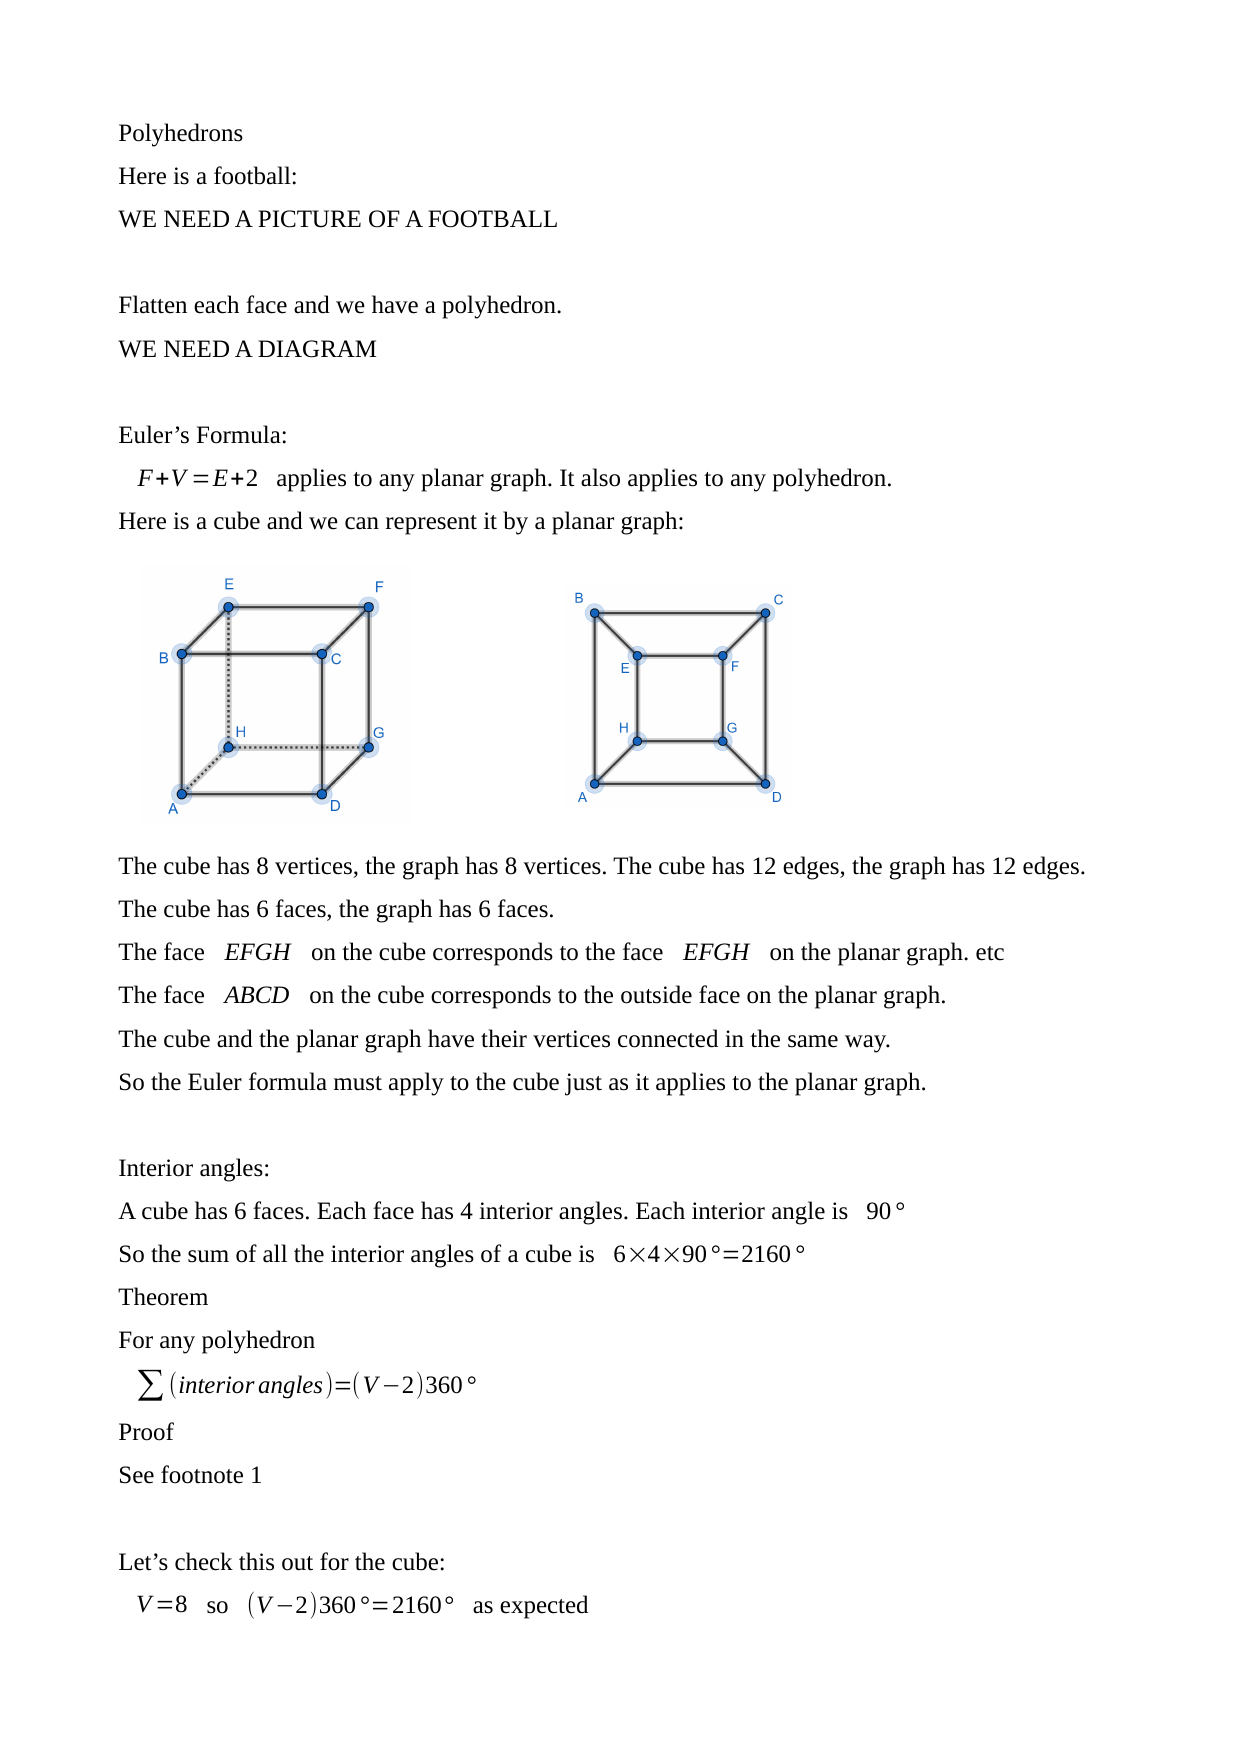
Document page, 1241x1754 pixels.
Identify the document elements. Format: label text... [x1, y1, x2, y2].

text Flatten each face and we have a polyhedron. [118, 291, 1122, 319]
text For any polyhedron [118, 1326, 1122, 1354]
text Let’s check this out for the cube: [118, 1547, 1122, 1576]
text The faceon the cube corresponds to the outside face on the planar graph. [118, 981, 1122, 1009]
text Proof [118, 1417, 1122, 1446]
text So the sum of all the interior angles of a cube is [118, 1239, 1122, 1268]
text WE NEED A PICTURE OF A FOOTBALL [118, 204, 1122, 233]
text Here is a cube and we can represent it by a planar graph: [118, 506, 1122, 535]
text soas expected [118, 1590, 1122, 1620]
text applies to any planar graph. It also applies to any polyhedron. [118, 463, 1122, 492]
text Here is a football: [118, 161, 1122, 190]
picture [565, 583, 794, 812]
text The faceon the cube corresponds to the faceon the planar graph. etc [118, 937, 1122, 966]
text Polyhedrons [118, 118, 1122, 147]
text Euler’s Formula: [118, 420, 1122, 449]
text Theorem [118, 1282, 1122, 1311]
text So the Euler formula must apply to the cube just as it applies to the planar graph. [118, 1067, 1122, 1096]
text WE NEED A DIAGRAM [118, 334, 1122, 362]
text Interior angles: [118, 1153, 1122, 1182]
picture [140, 564, 412, 823]
text The cube and the planar graph have their vertices connected in the same way. [118, 1024, 1122, 1052]
text A cube has 6 faces. Each face has 4 interior angles. Each interior angle is [118, 1196, 1122, 1225]
text The cube has 6 faces, the graph has 6 faces. [118, 894, 1122, 923]
text See footnote 1 [118, 1461, 1122, 1489]
text The cube has 8 vertices, the graph has 8 vertices. The cube has 12 edges, the graph has 12 edges. [118, 851, 1122, 880]
